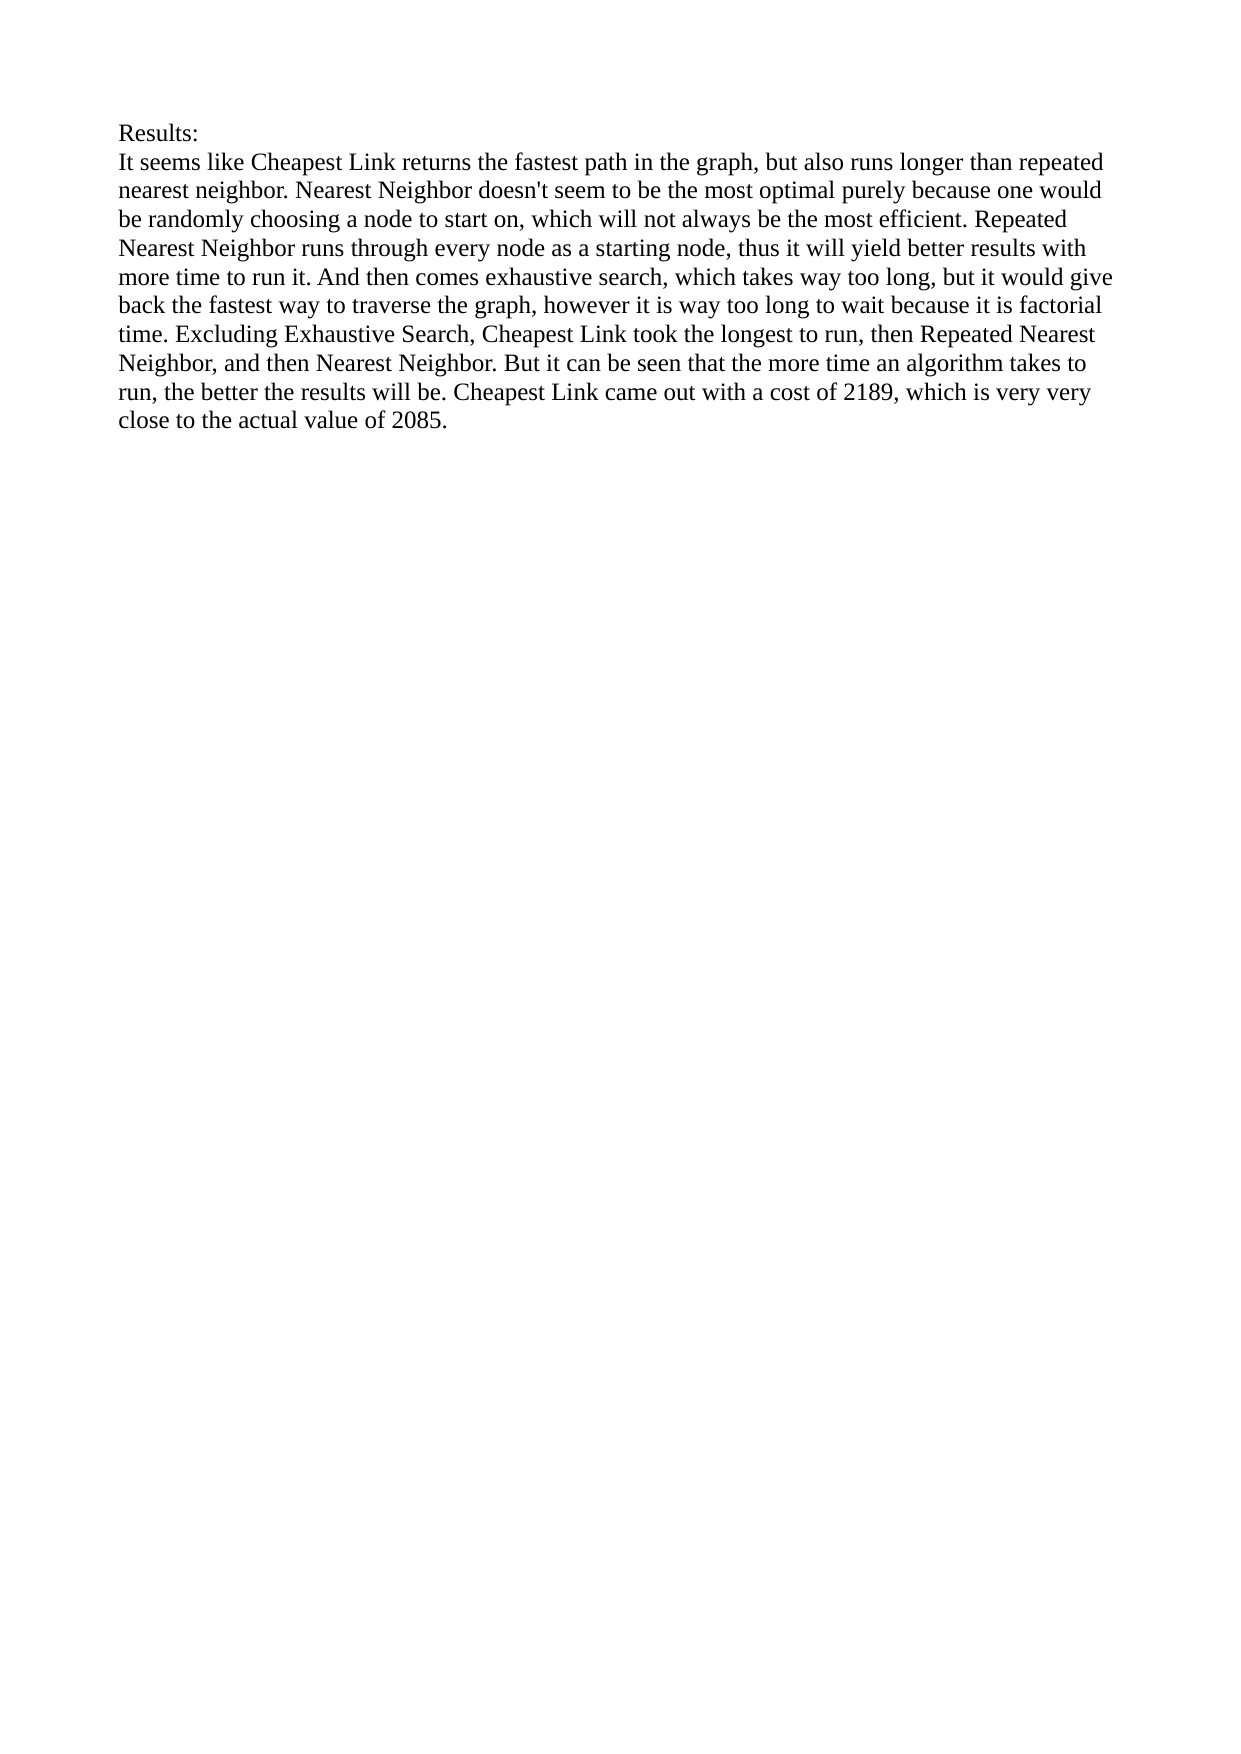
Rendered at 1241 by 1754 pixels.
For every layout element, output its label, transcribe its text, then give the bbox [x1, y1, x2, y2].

text Results: [118, 118, 1122, 147]
text It seems like Cheapest Link returns the fastest path in the graph, but also runs longer than repeated nearest neighbor. Nearest Neighbor doesn't seem to be the most optimal purely because one would be randomly choosing a node to start on, which will not always be the most efficient. Repeated Nearest Neighbor runs through every node as a starting node, thus it will yield better results with more time to run it. And then comes exhaustive search, which takes way too long, but it would give back the fastest way to traverse the graph, however it is way too long to wait because it is factorial time. Excluding Exhaustive Search, Cheapest Link took the longest to run, then Repeated Nearest Neighbor, and then Nearest Neighbor. But it can be seen that the more time an algorithm takes to run, the better the results will be. Cheapest Link came out with a cost of 2189, which is very very close to the actual value of 2085. [118, 147, 1122, 434]
